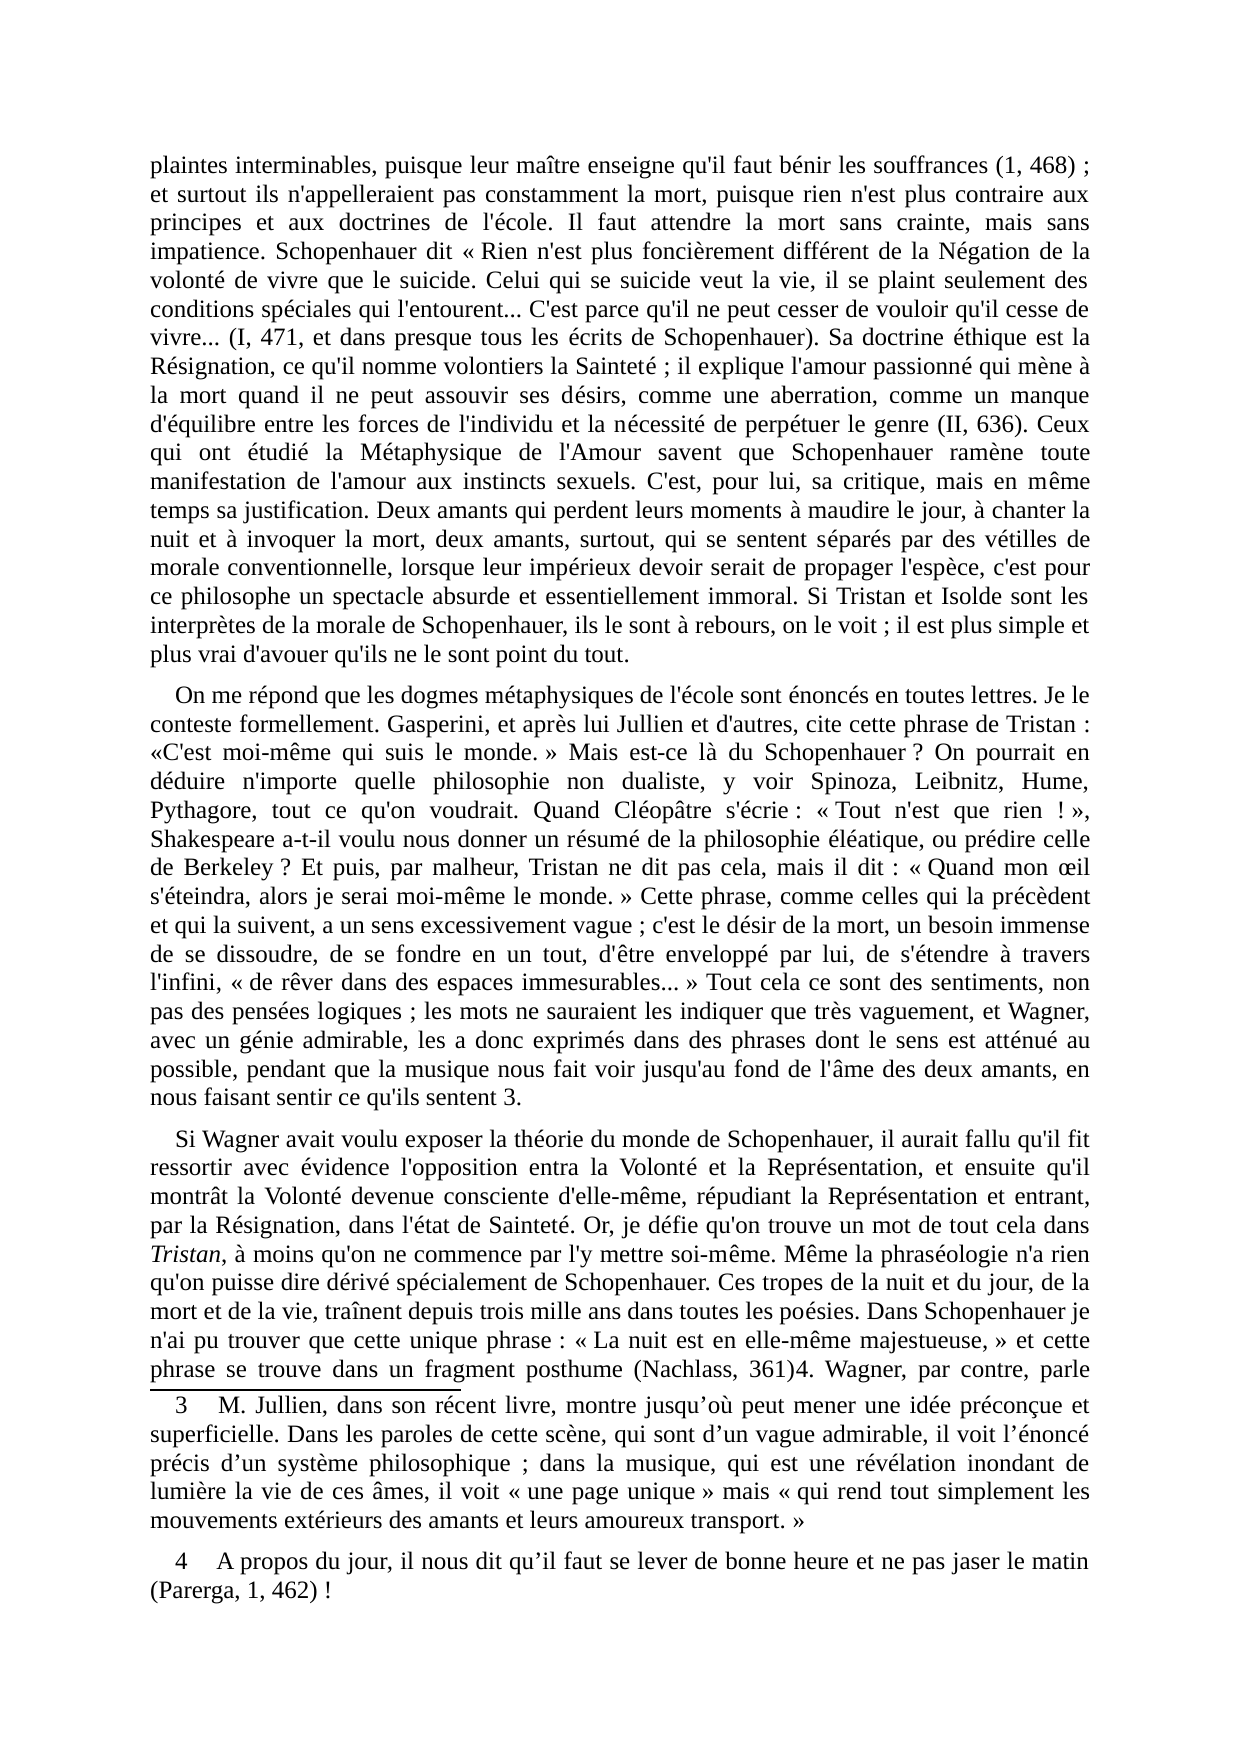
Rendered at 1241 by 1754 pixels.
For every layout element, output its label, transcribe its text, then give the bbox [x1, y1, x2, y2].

text M. Jullien, dans son récent livre, montre jusqu’où peut mener une idée préconçue et superficielle. Dans les paroles de cette scène, qui sont d’un vague admirable, il voit l’énoncé précis d’un système philosophique ; dans la musique, qui est une révélation inondant de lumière la vie de ces âmes, il voit « une page unique » mais « qui rend tout simplement les mouvements extérieurs des amants et leurs amoureux transport. » [150, 1390, 1090, 1534]
text On me répond que les dogmes métaphysiques de l'école sont énoncés en toutes lettres. Je le conteste formellement. Gasperini, et après lui Jullien et d'autres, cite cette phrase de Tristan : «C'est moi-même qui suis le monde. » Mais est-ce là du Schopenhauer ? On pourrait en déduire n'importe quelle philosophie non dualiste, y voir Spinoza, Leibnitz, Hume, Pythagore, tout ce qu'on voudrait. Quand Cléopâtre s'écrie : « Tout n'est que rien ! », Shakespeare a-t-il voulu nous donner un résumé de la philosophie éléatique, ou prédire celle de Berkeley ? Et puis, par malheur, Tristan ne dit pas cela, mais il dit : « Quand mon œil s'éteindra, alors je serai moi-même le monde. » Cette phrase, comme celles qui la précèdent et qui la suivent, a un sens excessivement vague ; c'est le désir de la mort, un besoin immense de se dissoudre, de se fondre en un tout, d'être enveloppé par lui, de s'étendre à travers l'infini, « de rêver dans des espaces immesurables... » Tout cela ce sont des sentiments, non pas des pensées logiques ; les mots ne sauraient les indiquer que très vaguement, et Wagner, avec un génie admirable, les a donc exprimés dans des phrases dont le sens est atténué au possible, pendant que la musique nous fait voir jusqu'au fond de l'âme des deux amants, en nous faisant sentir ce qu'ils sentent . [150, 680, 1090, 1111]
text A propos du jour, il nous dit qu’il faut se lever de bonne heure et ne pas jaser le matin (Parerga, 1, 462) ! [150, 1546, 1090, 1604]
text Si Wagner avait voulu exposer la théorie du monde de Schopenhauer, il aurait fallu qu'il fit ressortir avec évidence l'opposition entra la Volonté et la Représentation, et ensuite qu'il montrât la Volonté devenue consciente d'elle-même, répudiant la Représentation et entrant, par la Résignation, dans l'état de Sainteté. Or, je défie qu'on trouve un mot de tout cela dans Tristan, à moins qu'on ne commence par l'y mettre soi-même. Même la phraséologie n'a rien qu'on puisse dire dérivé spécialement de Schopenhauer. Ces tropes de la nuit et du jour, de la mort et de la vie, traînent depuis trois mille ans dans toutes les poésies. Dans Schopenhauer je n'ai pu trouver que cette unique phrase : « La nuit est en elle-même majestueuse, » et cette phrase se trouve dans un fragment posthume (Nachlass, 361). Wagner, par contre, parle [150, 1124, 1090, 1382]
text plaintes interminables, puisque leur maître enseigne qu'il faut bénir les souffrances (1, 468) ; et surtout ils n'appelleraient pas constamment la mort, puisque rien n'est plus contraire aux principes et aux doctrines de l'école. Il faut attendre la mort sans crainte, mais sans impatience. Schopenhauer dit « Rien n'est plus foncièrement différent de la Négation de la volonté de vivre que le suicide. Celui qui se suicide veut la vie, il se plaint seulement des conditions spéciales qui l'entourent... C'est parce qu'il ne peut cesser de vouloir qu'il cesse de vivre... (I, 471, et dans presque tous les écrits de Schopenhauer). Sa doctrine éthique est la Résignation, ce qu'il nomme volontiers la Sainteté ; il explique l'amour passionné qui mène à la mort quand il ne peut assouvir ses désirs, comme une aberration, comme un manque d'équilibre entre les forces de l'individu et la nécessité de perpétuer le genre (II, 636). Ceux qui ont étudié la Métaphysique de l'Amour savent que Schopenhauer ramène toute manifestation de l'amour aux instincts sexuels. C'est, pour lui, sa critique, mais en même temps sa justification. Deux amants qui perdent leurs moments à maudire le jour, à chanter la nuit et à invoquer la mort, deux amants, surtout, qui se sentent séparés par des vétilles de morale conventionnelle, lorsque leur impérieux devoir serait de propager l'espèce, c'est pour ce philosophe un spectacle absurde et essentiellement immoral. Si Tristan et Isolde sont les interprètes de la morale de Schopenhauer, ils le sont à rebours, on le voit ; il est plus simple et plus vrai d'avouer qu'ils ne le sont point du tout. [150, 150, 1090, 667]
